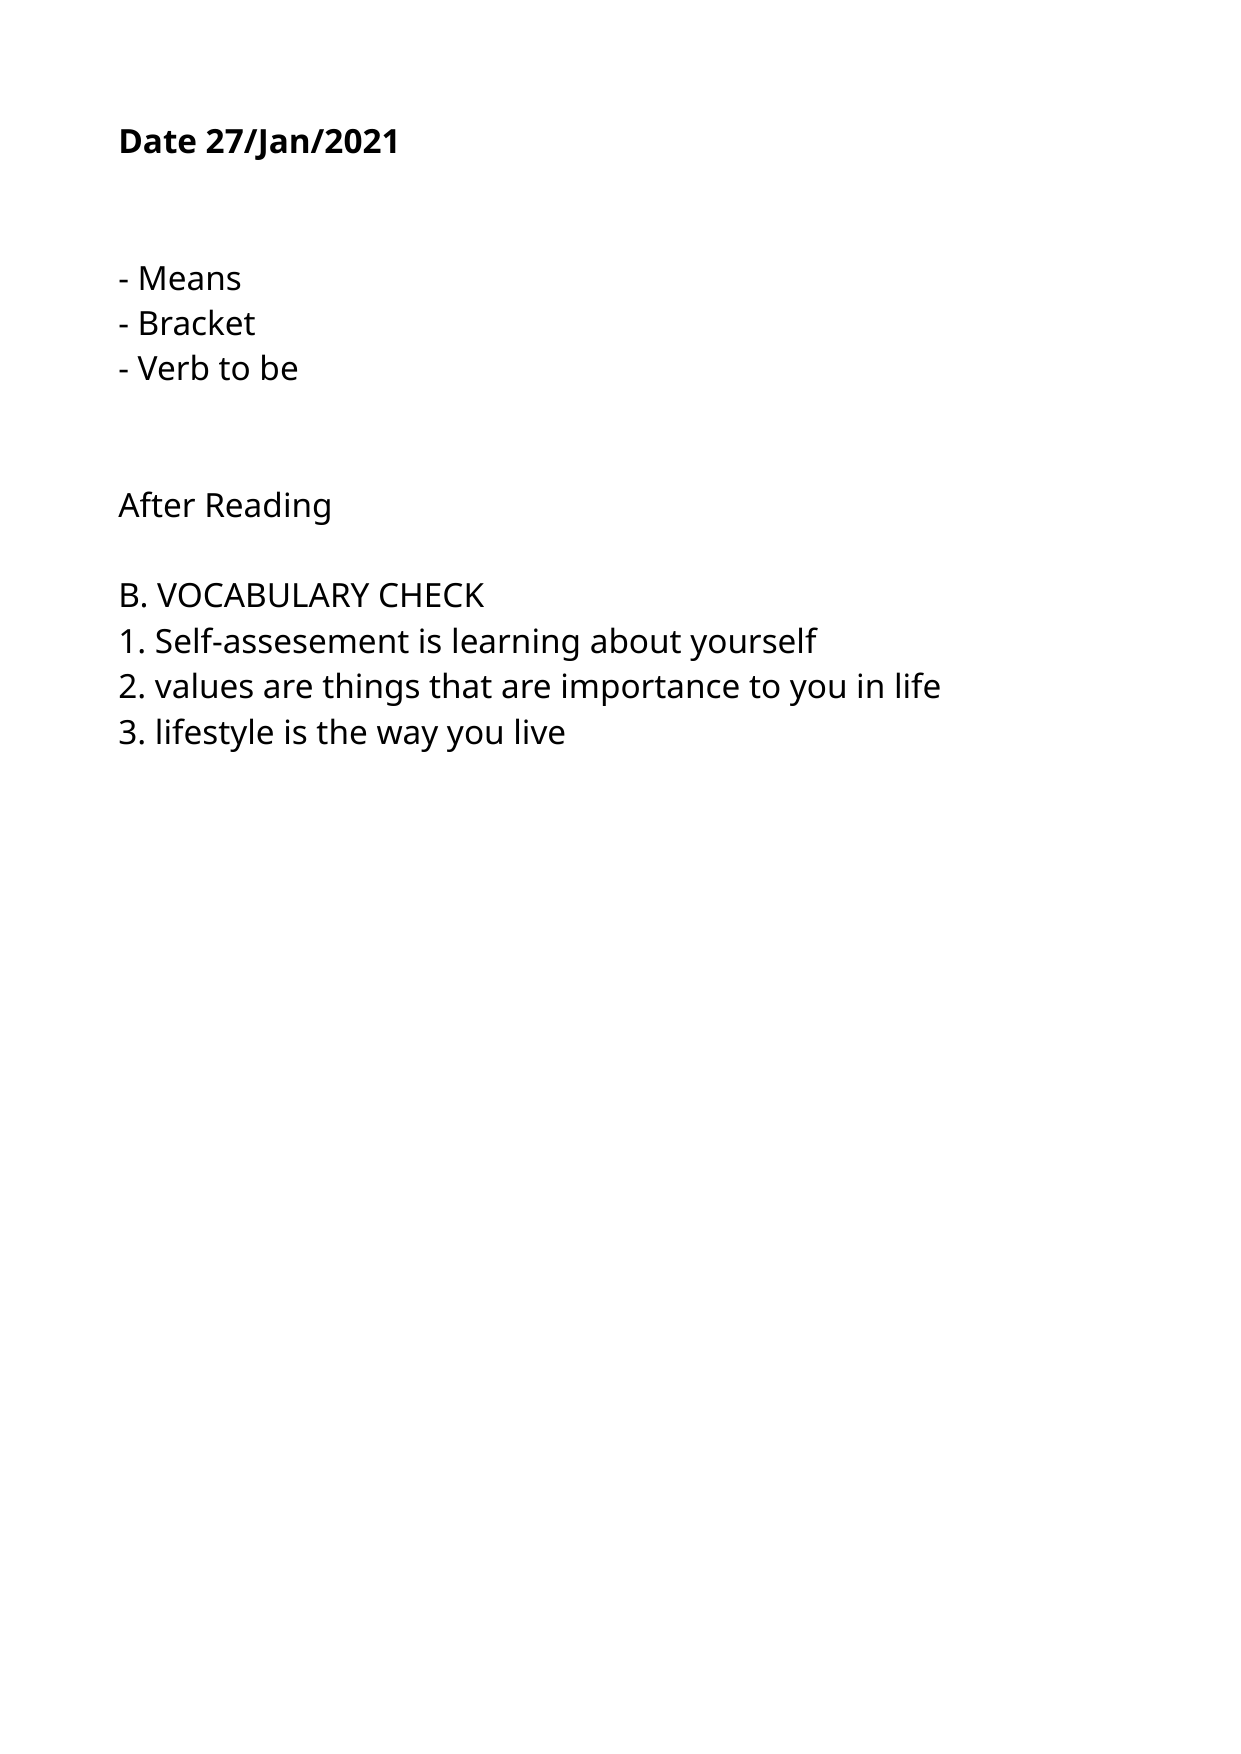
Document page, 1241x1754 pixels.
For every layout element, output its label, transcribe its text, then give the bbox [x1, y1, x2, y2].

text - Bracket [118, 300, 1122, 345]
text - Means [118, 254, 1122, 300]
text Date 27/Jan/2021 [118, 118, 1122, 163]
text 3. lifestyle is the way you live [118, 708, 1122, 754]
text After Reading [118, 481, 1122, 527]
text - Verb to be [118, 345, 1122, 391]
text B. VOCABULARY CHECK [118, 572, 1122, 618]
text 2. values are things that are importance to you in life [118, 663, 1122, 708]
text 1. Self-assesement is learning about yourself [118, 618, 1122, 663]
